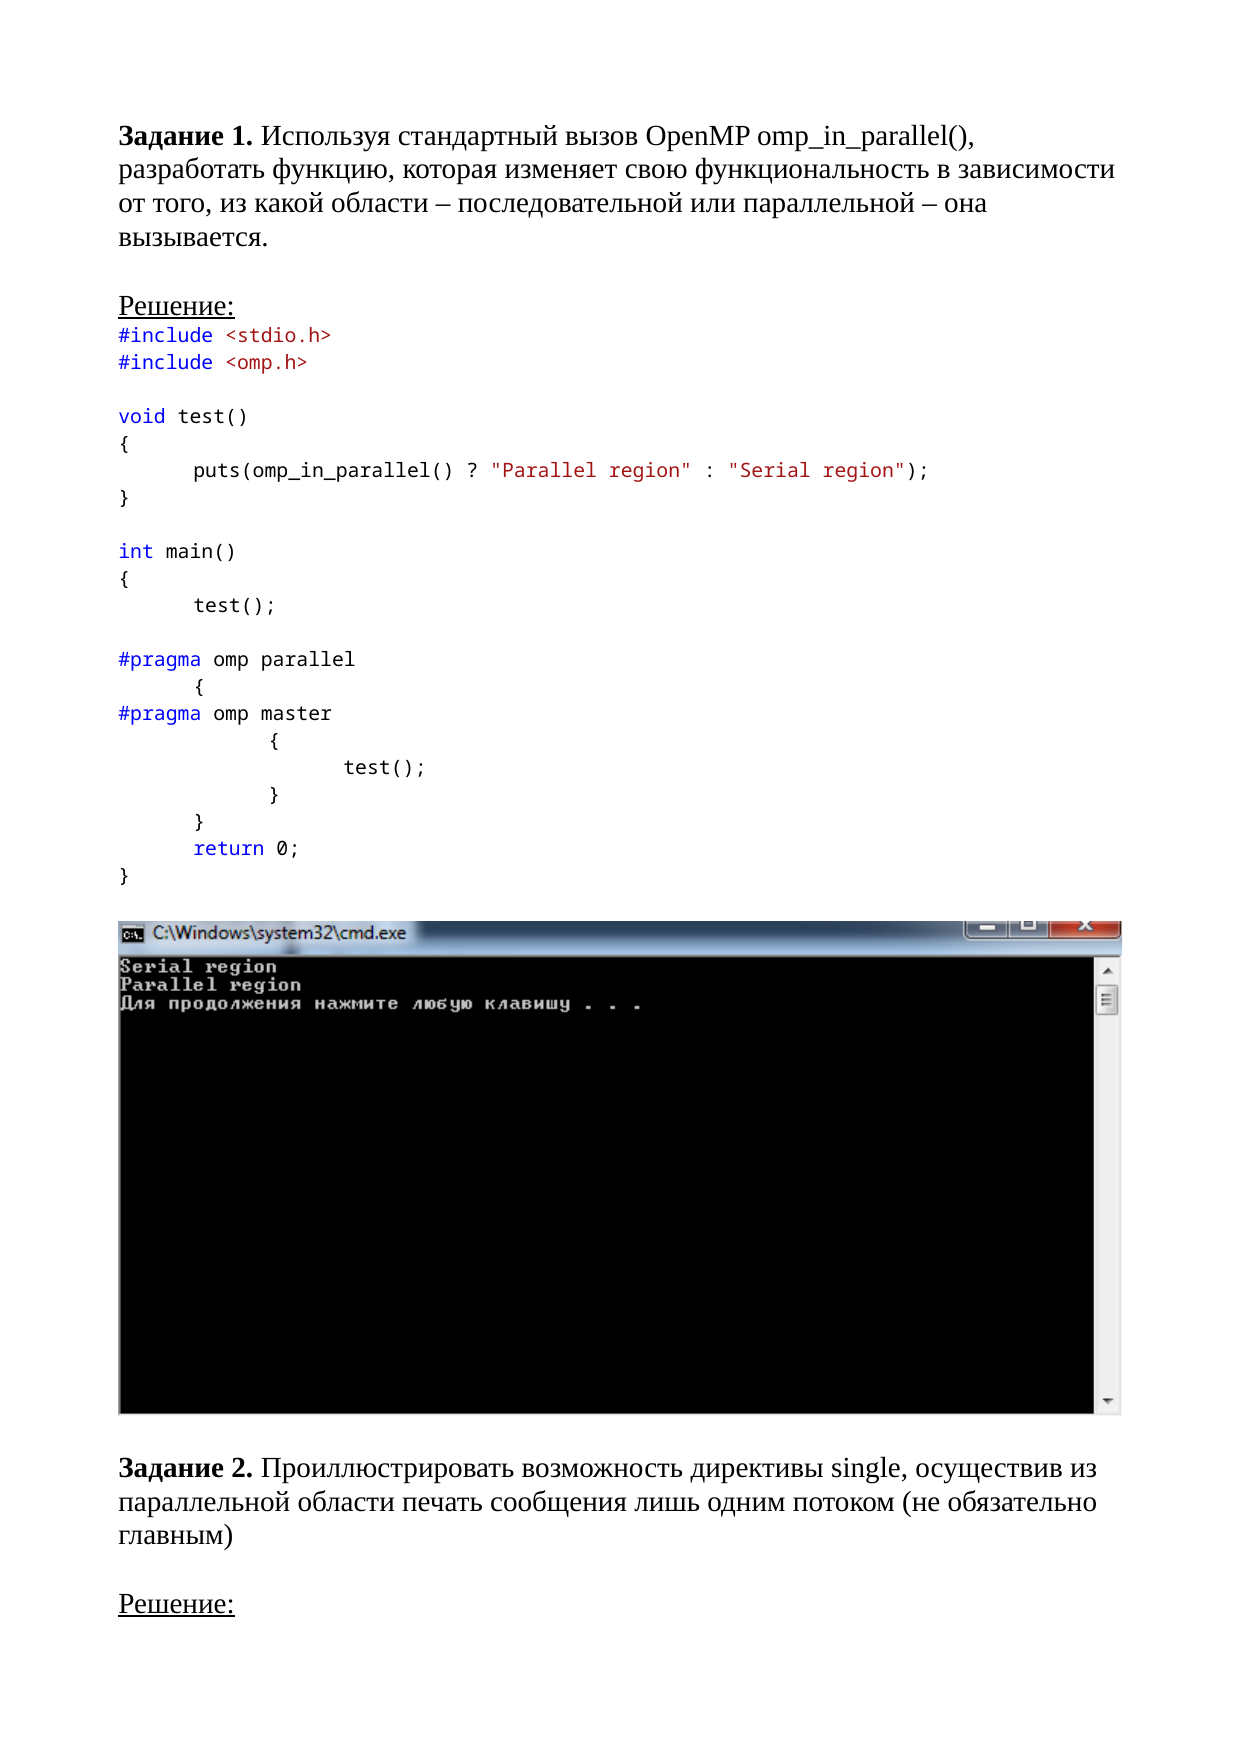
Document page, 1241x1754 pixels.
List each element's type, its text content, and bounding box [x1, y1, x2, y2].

text puts(omp_in_parallel() ? "Parallel region" : "Serial region"); [118, 456, 1122, 483]
text { [118, 564, 1122, 591]
text } [118, 483, 1122, 510]
text return 0; [118, 834, 1122, 861]
text { [118, 726, 1122, 753]
text test(); [118, 753, 1122, 780]
text { [118, 672, 1122, 699]
text { [118, 429, 1122, 456]
text } [118, 861, 1122, 888]
text #pragma omp parallel [118, 645, 1122, 672]
text #include <omp.h> [118, 348, 1122, 375]
picture [118, 921, 1123, 1417]
text #include <stdio.h> [118, 321, 1122, 348]
text int main() [118, 537, 1122, 564]
text } [118, 807, 1122, 834]
text } [118, 780, 1122, 807]
text #pragma omp master [118, 699, 1122, 726]
text void test() [118, 402, 1122, 429]
text Задание 1. Используя стандартный вызов OpenMP omp_in_parallel(), разработать функцию, которая изменяет свою функциональность в зависимости от того, из какой области – последовательной или параллельной – она вызывается. [118, 118, 1122, 252]
text Решение: [118, 288, 1122, 321]
text test(); [118, 591, 1122, 618]
text Задание 2. Проиллюстрировать возможность директивы single, осуществив из параллельной области печать сообщения лишь одним потоком (не обязательно главным) [118, 1450, 1122, 1551]
text Решение: [118, 1586, 1122, 1620]
